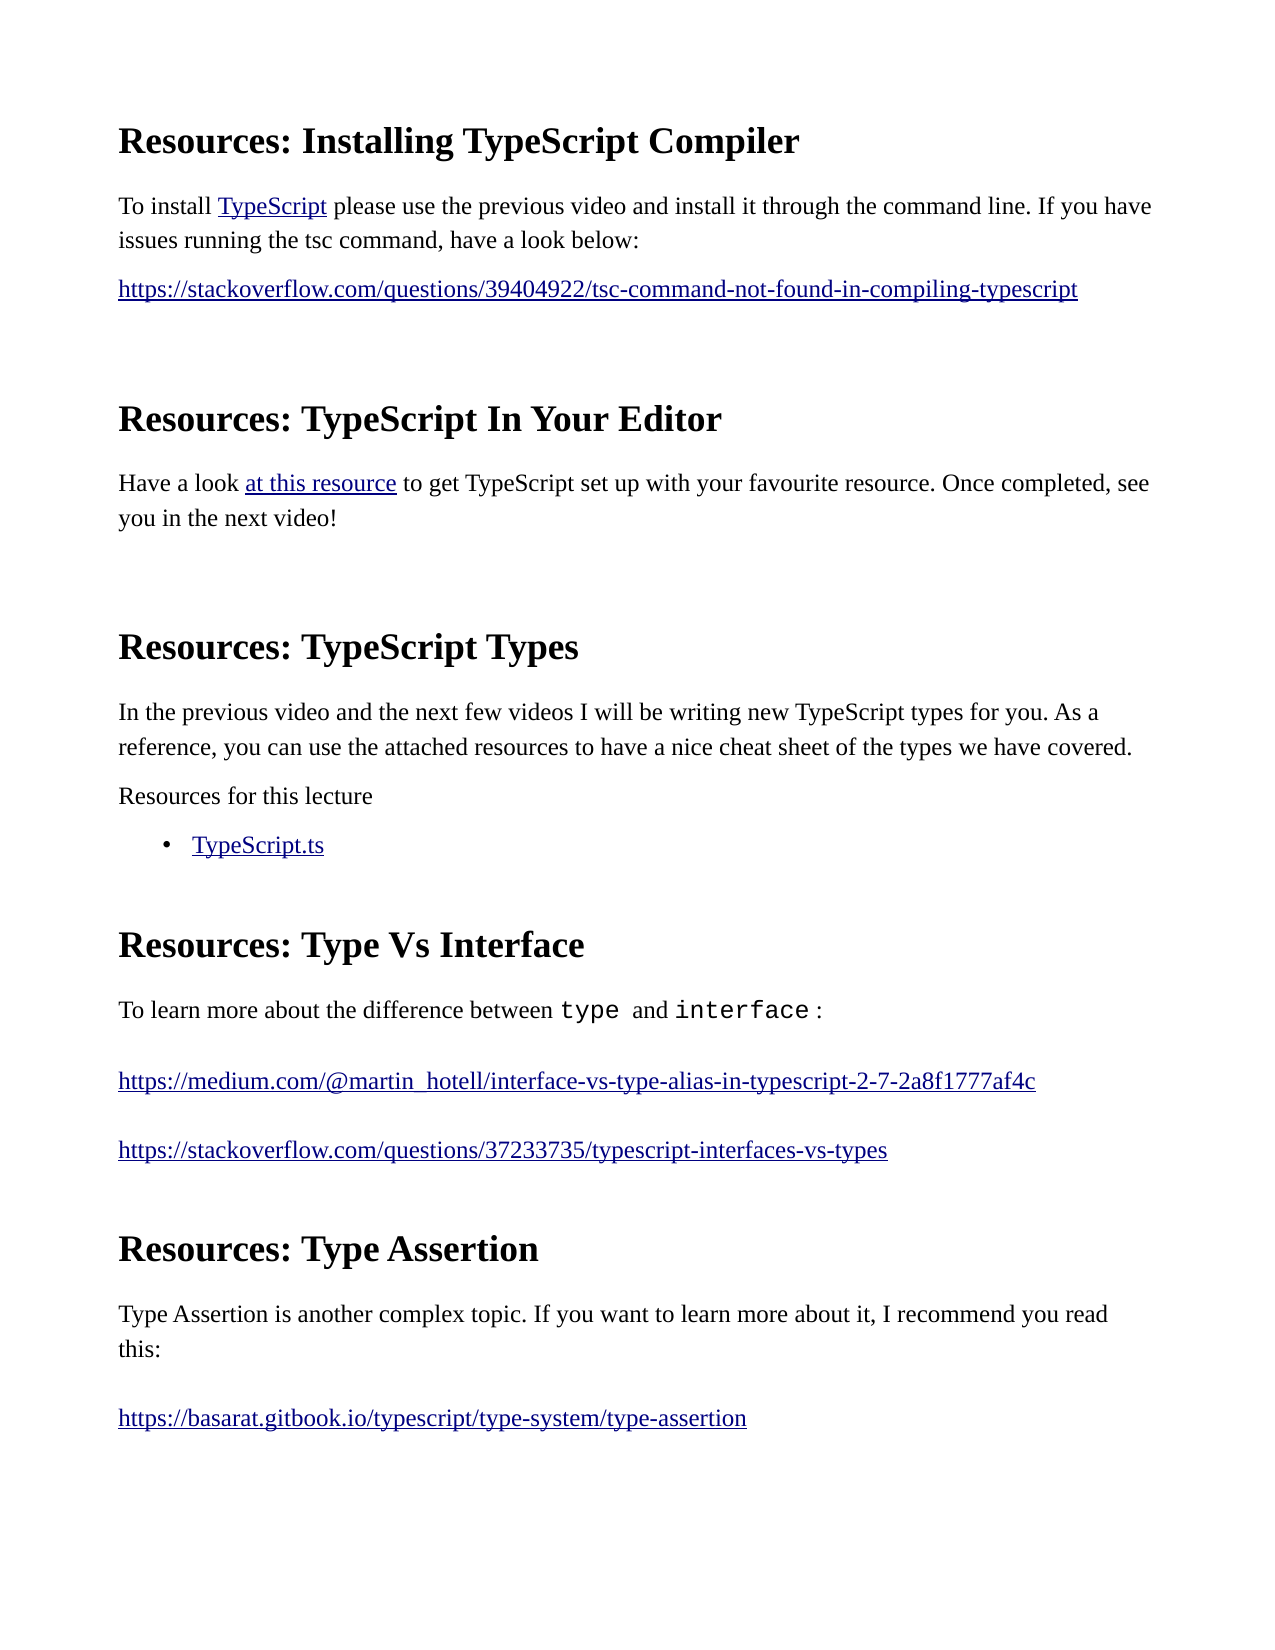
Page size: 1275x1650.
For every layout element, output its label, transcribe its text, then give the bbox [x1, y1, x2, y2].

text Resources: Installing TypeScript Compiler [118, 118, 1157, 161]
text To install TypeScript please use the previous video and install it through the command line. If you have issues running the tsc command, have a look below: [118, 191, 1157, 254]
text Type Assertion is another complex topic. If you want to learn more about it, I recommend you read this: https://basarat.gitbook.io/typescript/type-system/type-assertion [118, 1299, 1157, 1432]
text Resources: Type Vs Interface [118, 879, 1157, 965]
text To learn more about the difference between type and interface : https://medium.com/@martin_hotell/interface-vs-type-alias-in-typescript-2-7-2a8f1777af4c https://stackoverflow.com/questions/37233735/typescript-interfaces-vs-types [118, 995, 1157, 1163]
list TypeScript.ts [162, 830, 1157, 859]
text In the previous video and the next few videos I will be writing new TypeScript types for you. As a reference, you can use the attached resources to have a nice cheat sheet of the types we have covered. [118, 697, 1157, 761]
text Resources: Type Assertion [118, 1184, 1157, 1270]
text Resources: TypeScript Types [118, 625, 1157, 668]
text Have a look at this resource to get TypeScript set up with your favourite resource. Once completed, see you in the next video! [118, 468, 1157, 532]
text https://stackoverflow.com/questions/39404922/tsc-command-not-found-in-compiling-typescript [118, 274, 1157, 303]
text Resources: TypeScript In Your Editor [118, 396, 1157, 439]
text Resources for this lecture [118, 781, 1157, 809]
